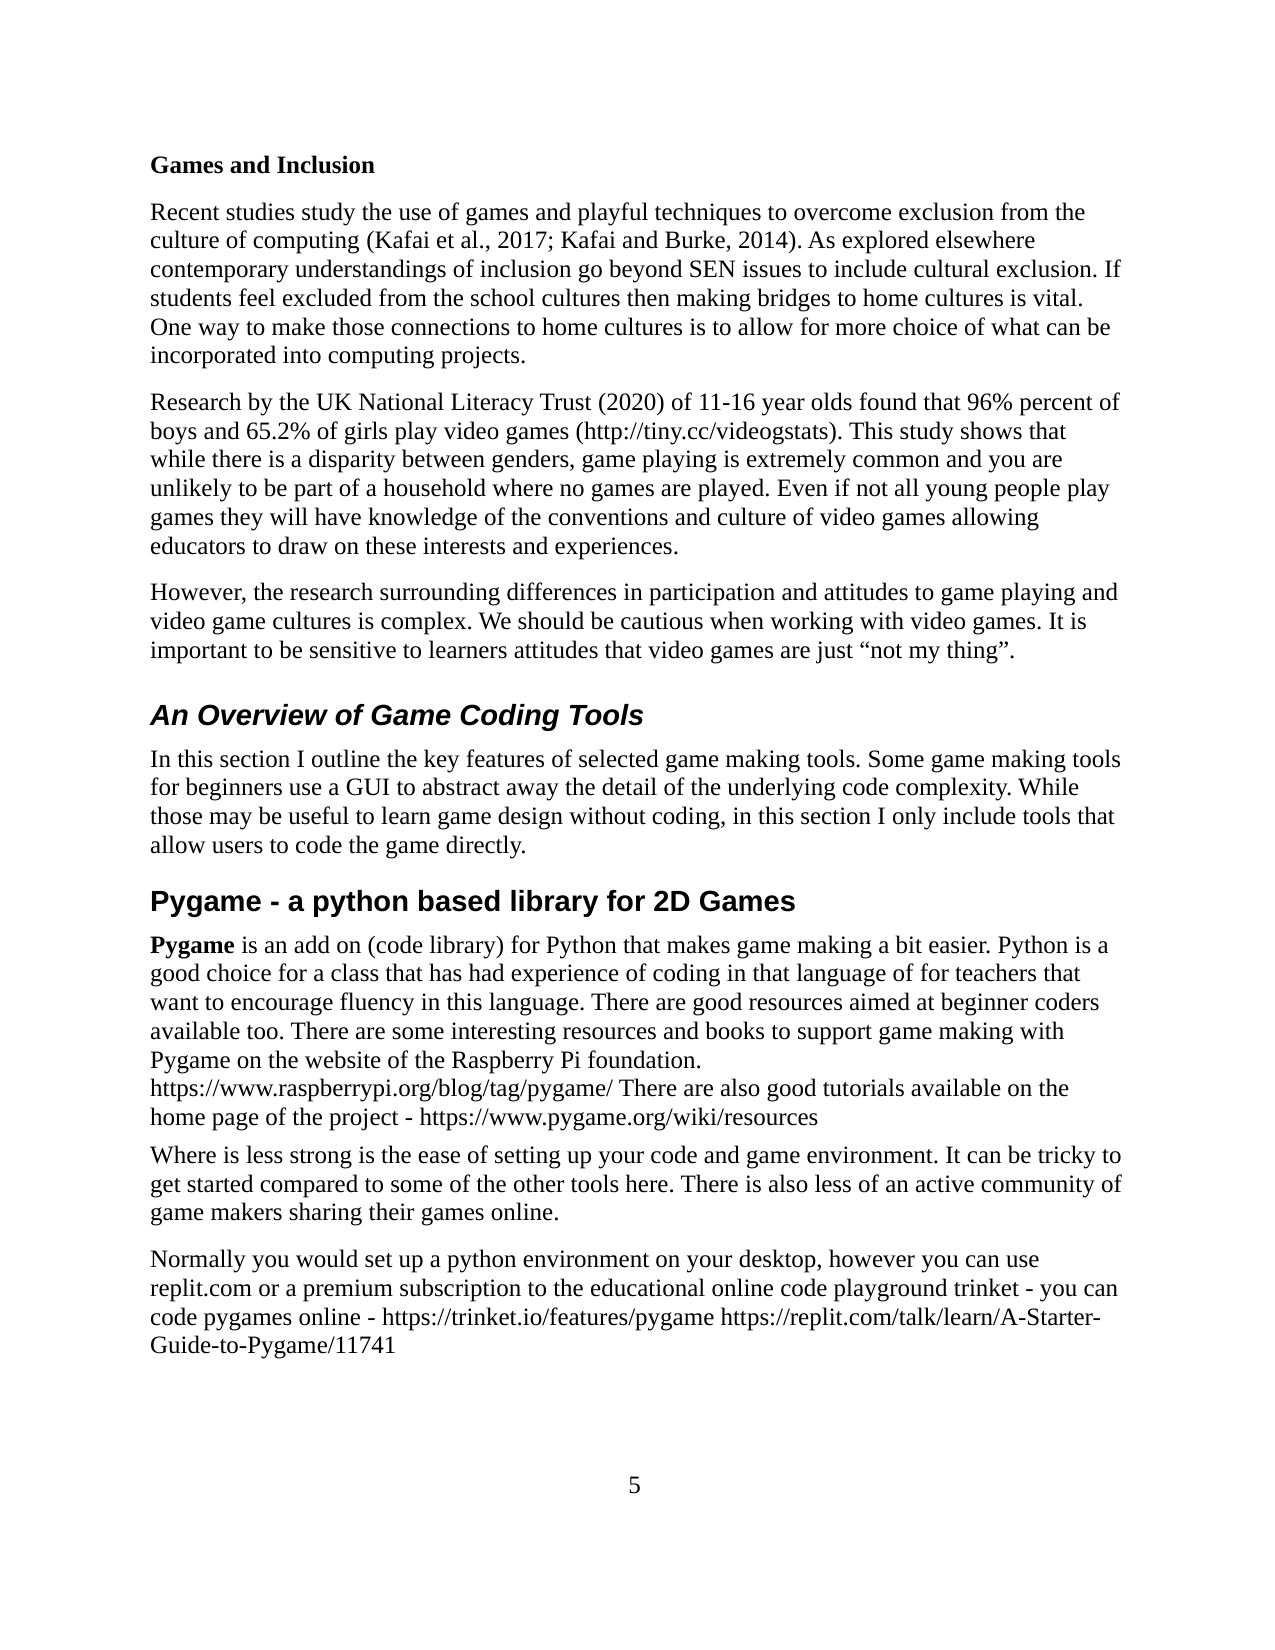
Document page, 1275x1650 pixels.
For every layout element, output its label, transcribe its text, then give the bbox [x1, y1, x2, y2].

text Recent studies study the use of games and playful techniques to overcome exclusion from the culture of computing (Kafai et al., 2017; Kafai and Burke, 2014). As explored elsewhere contemporary understandings of inclusion go beyond SEN issues to include cultural exclusion. If students feel excluded from the school cultures then making bridges to home cultures is vital. One way to make those connections to home cultures is to allow for more choice of what can be incorporated into computing projects. [150, 197, 1125, 369]
text Pygame is an add on (code library) for Python that makes game making a bit easier. Python is a good choice for a class that has had experience of coding in that language of for teachers that want to encourage fluency in this language. There are good resources aimed at beginner coders available too. There are some interesting resources and books to support game making with Pygame on the website of the Raspberry Pi foundation. https://www.raspberrypi.org/blog/tag/pygame/ There are also good tutorials available on the home page of the project - https://www.pygame.org/wiki/resources [150, 930, 1125, 1131]
text Where is less strong is the ease of setting up your code and game environment. It can be tricky to get started compared to some of the other tools here. There is also less of an active community of game makers sharing their games online. [150, 1140, 1125, 1226]
text Games and Inclusion [150, 150, 1125, 179]
text Research by the UK National Literacy Trust (2020) of 11-16 year olds found that 96% percent of boys and 65.2% of girls play video games (http://tiny.cc/videogstats). This study shows that while there is a disparity between genders, game playing is extremely common and you are unlikely to be part of a household where no games are played. Even if not all young people play games they will have knowledge of the conventions and culture of video games allowing educators to draw on these interests and experiences. [150, 387, 1125, 559]
text However, the research surrounding differences in participation and attitudes to game playing and video game cultures is complex. We should be cautious when working with video games. It is important to be sensitive to learners attitudes that video games are just “not my thing”. [150, 577, 1125, 664]
text In this section I outline the key features of selected game making tools. Some game making tools for beginners use a GUI to abstract away the detail of the underlying code complexity. While those may be useful to learn game design without coding, in this section I only include tools that allow users to code the game directly. [150, 744, 1125, 859]
subtitle Pygame - a python based library for 2D Games [150, 884, 1125, 917]
subtitle An Overview of Game Coding Tools [150, 698, 1125, 731]
text Normally you would set up a python environment on your desktop, however you can use replit.com or a premium subscription to the educational online code playground trinket - you can code pygames online - https://trinket.io/features/pygame https://replit.com/talk/learn/A-Starter-Guide-to-Pygame/11741 [150, 1244, 1125, 1359]
